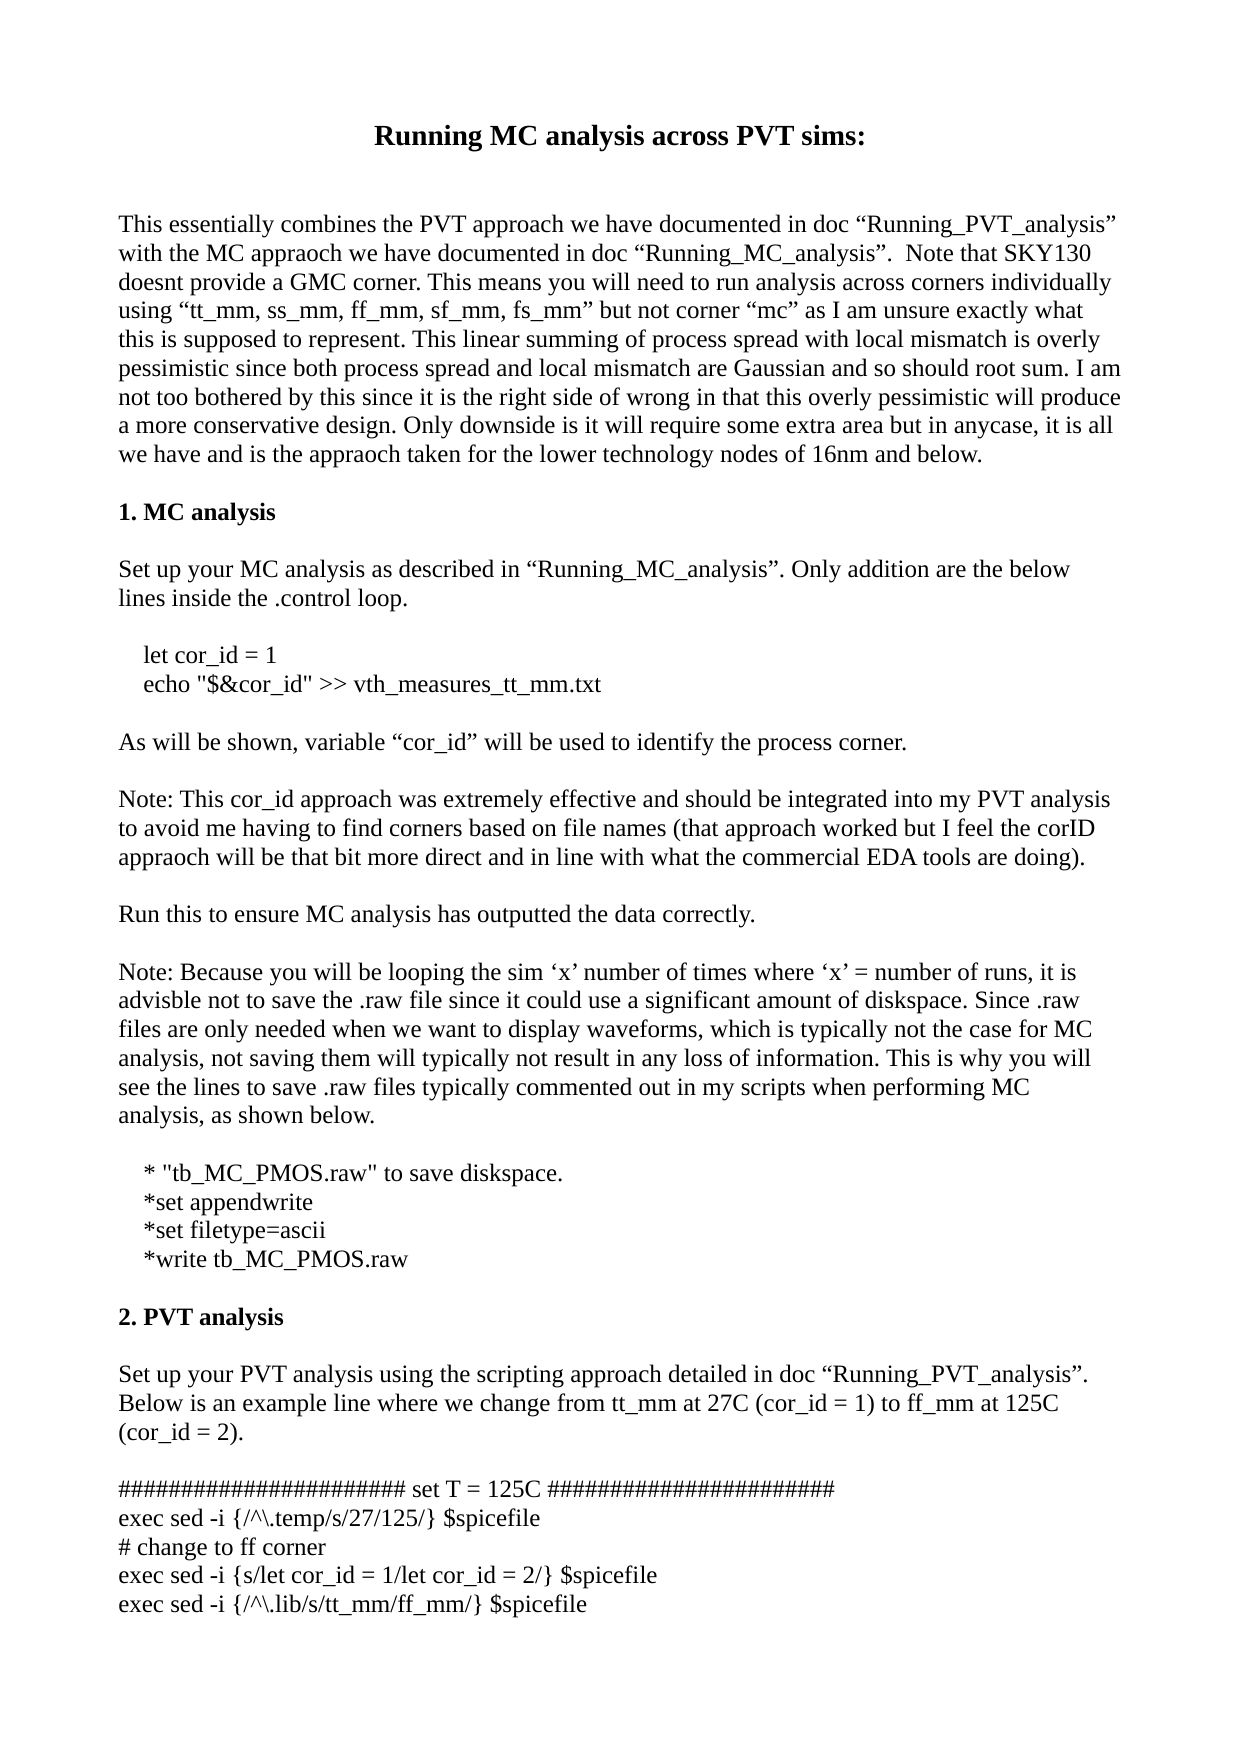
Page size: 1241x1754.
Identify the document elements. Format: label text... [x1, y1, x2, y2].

text Set up your MC analysis as described in “Running_MC_analysis”. Only addition are the below lines inside the .control loop. [118, 554, 1122, 612]
text *set appendwrite [118, 1187, 1122, 1215]
text exec sed -i {/^\.lib/s/tt_mm/ff_mm/} $spicefile [118, 1589, 1122, 1618]
text Note: Because you will be looping the sim ‘x’ number of times where ‘x’ = number of runs, it is advisble not to save the .raw file since it could use a significant amount of diskspace. Since .raw files are only needed when we want to display waveforms, which is typically not the case for MC analysis, not saving them will typically not result in any loss of information. This is why you will see the lines to save .raw files typically commented out in my scripts when performing MC analysis, as shown below. [118, 957, 1122, 1129]
text 1. MC analysis [118, 497, 1122, 525]
text * "tb_MC_PMOS.raw" to save diskspace. [118, 1158, 1122, 1187]
text let cor_id = 1 [118, 640, 1122, 669]
text Set up your PVT analysis using the scripting approach detailed in doc “Running_PVT_analysis”. Below is an example line where we change from tt_mm at 27C (cor_id = 1) to ff_mm at 125C (cor_id = 2). [118, 1359, 1122, 1445]
text Note: This cor_id approach was extremely effective and should be integrated into my PVT analysis to avoid me having to find corners based on file names (that approach worked but I feel the corID appraoch will be that bit more direct and in line with what the commercial EDA tools are doing). [118, 784, 1122, 870]
text exec sed -i {s/let cor_id = 1/let cor_id = 2/} $spicefile [118, 1560, 1122, 1589]
text ####################### set T = 125C ####################### [118, 1474, 1122, 1503]
text echo "$&cor_id" >> vth_measures_tt_mm.txt [118, 669, 1122, 698]
text This essentially combines the PVT approach we have documented in doc “Running_PVT_analysis” with the MC appraoch we have documented in doc “Running_MC_analysis”. Note that SKY130 doesnt provide a GMC corner. This means you will need to run analysis across corners individually using “tt_mm, ss_mm, ff_mm, sf_mm, fs_mm” but not corner “mc” as I am unsure exactly what this is supposed to represent. This linear summing of process spread with local mismatch is overly pessimistic since both process spread and local mismatch are Gaussian and so should root sum. I am not too bothered by this since it is the right side of wrong in that this overly pessimistic will produce a more conservative design. Only downside is it will require some extra area but in anycase, it is all we have and is the appraoch taken for the lower technology nodes of 16nm and below. [118, 209, 1122, 468]
text 2. PVT analysis [118, 1302, 1122, 1330]
text exec sed -i {/^\.temp/s/27/125/} $spicefile [118, 1503, 1122, 1532]
text *write tb_MC_PMOS.raw [118, 1244, 1122, 1273]
text As will be shown, variable “cor_id” will be used to identify the process corner. [118, 727, 1122, 755]
text Run this to ensure MC analysis has outputted the data correctly. [118, 899, 1122, 928]
text # change to ff corner [118, 1532, 1122, 1560]
text Running MC analysis across PVT sims: [118, 118, 1122, 152]
text *set filetype=ascii [118, 1215, 1122, 1244]
